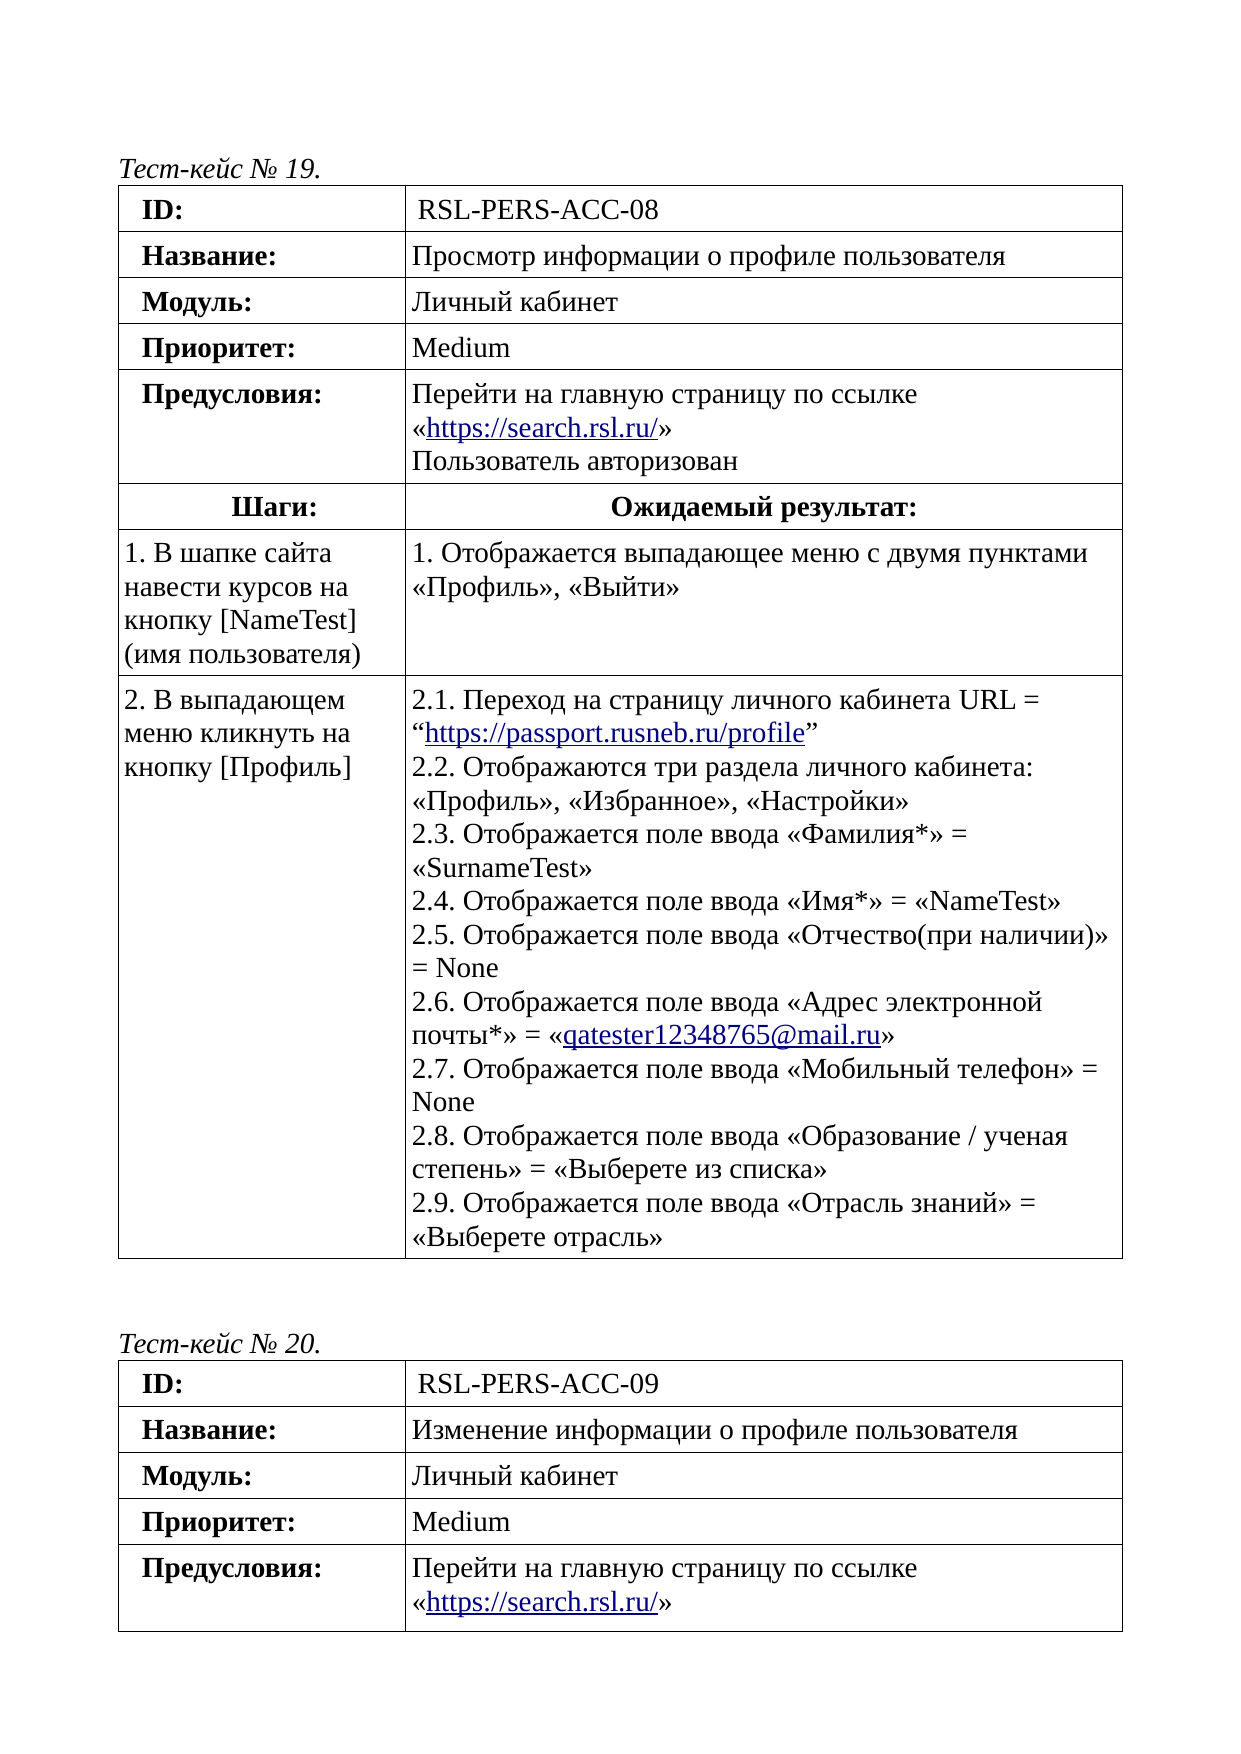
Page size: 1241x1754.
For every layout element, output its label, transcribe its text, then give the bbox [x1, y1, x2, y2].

table_cell Личный кабинет [406, 1453, 1122, 1498]
table_cell Предусловия: [119, 370, 405, 482]
table_header ID: [119, 186, 405, 231]
table_cell Приоритет: [119, 1499, 405, 1544]
table_cell Перейти на главную страницу по ссылке «https://search.rsl.ru/» Пользователь авторизован [406, 370, 1122, 482]
table_header RSL-PERS-ACC-08 [406, 186, 1122, 231]
table_cell 2.1. Переход на страницу личного кабинета URL = “https://passport.rusneb.ru/profile” 2.2. Отображаются три раздела личного кабинета: «Профиль», «Избранное», «Настройки» 2.3. Отображается поле ввода «Фамилия*» = «SurnameTest» 2.4. Отображается поле ввода «Имя*» = «NameTest» 2.5. Отображается поле ввода «Отчество(при наличии)» = None 2.6. Отображается поле ввода «Адрес электронной почты*» = «qatester12348765@mail.ru» 2.7. Отображается поле ввода «Мобильный телефон» = None 2.8. Отображается поле ввода «Образование / ученая степень» = «Выберете из списка» 2.9. Отображается поле ввода «Отрасль знаний» = «Выберете отрасль» [406, 676, 1122, 1258]
table_cell Название: [119, 232, 405, 277]
table_cell Перейти на главную страницу по ссылке «https://search.rsl.ru/» [406, 1545, 1122, 1631]
table_cell 2. В выпадающем меню кликнуть на кнопку [Профиль] [119, 676, 405, 1258]
table_cell Шаги: [119, 484, 405, 528]
table_cell Модуль: [119, 278, 405, 323]
table_cell Название: [119, 1407, 405, 1452]
table_cell Приоритет: [119, 324, 405, 369]
text Тест-кейс № 20. [118, 1326, 1122, 1359]
table_cell Ожидаемый результат: [406, 484, 1122, 528]
table_cell 1. В шапке сайта навести курсов на кнопку [NameTest](имя пользователя) [119, 530, 405, 675]
table_cell 1. Отображается выпадающее меню с двумя пунктами «Профиль», «Выйти» [406, 530, 1122, 675]
table_cell Личный кабинет [406, 278, 1122, 323]
table_cell Medium [406, 324, 1122, 369]
table_cell Модуль: [119, 1453, 405, 1498]
table_cell Просмотр информации о профиле пользователя [406, 232, 1122, 277]
text Тест-кейс № 19. [118, 152, 1122, 185]
table_header RSL-PERS-ACC-09 [406, 1361, 1122, 1406]
table_cell Предусловия: [119, 1545, 405, 1631]
table_cell Medium [406, 1499, 1122, 1544]
table_cell Изменение информации о профиле пользователя [406, 1407, 1122, 1452]
table_header ID: [119, 1361, 405, 1406]
